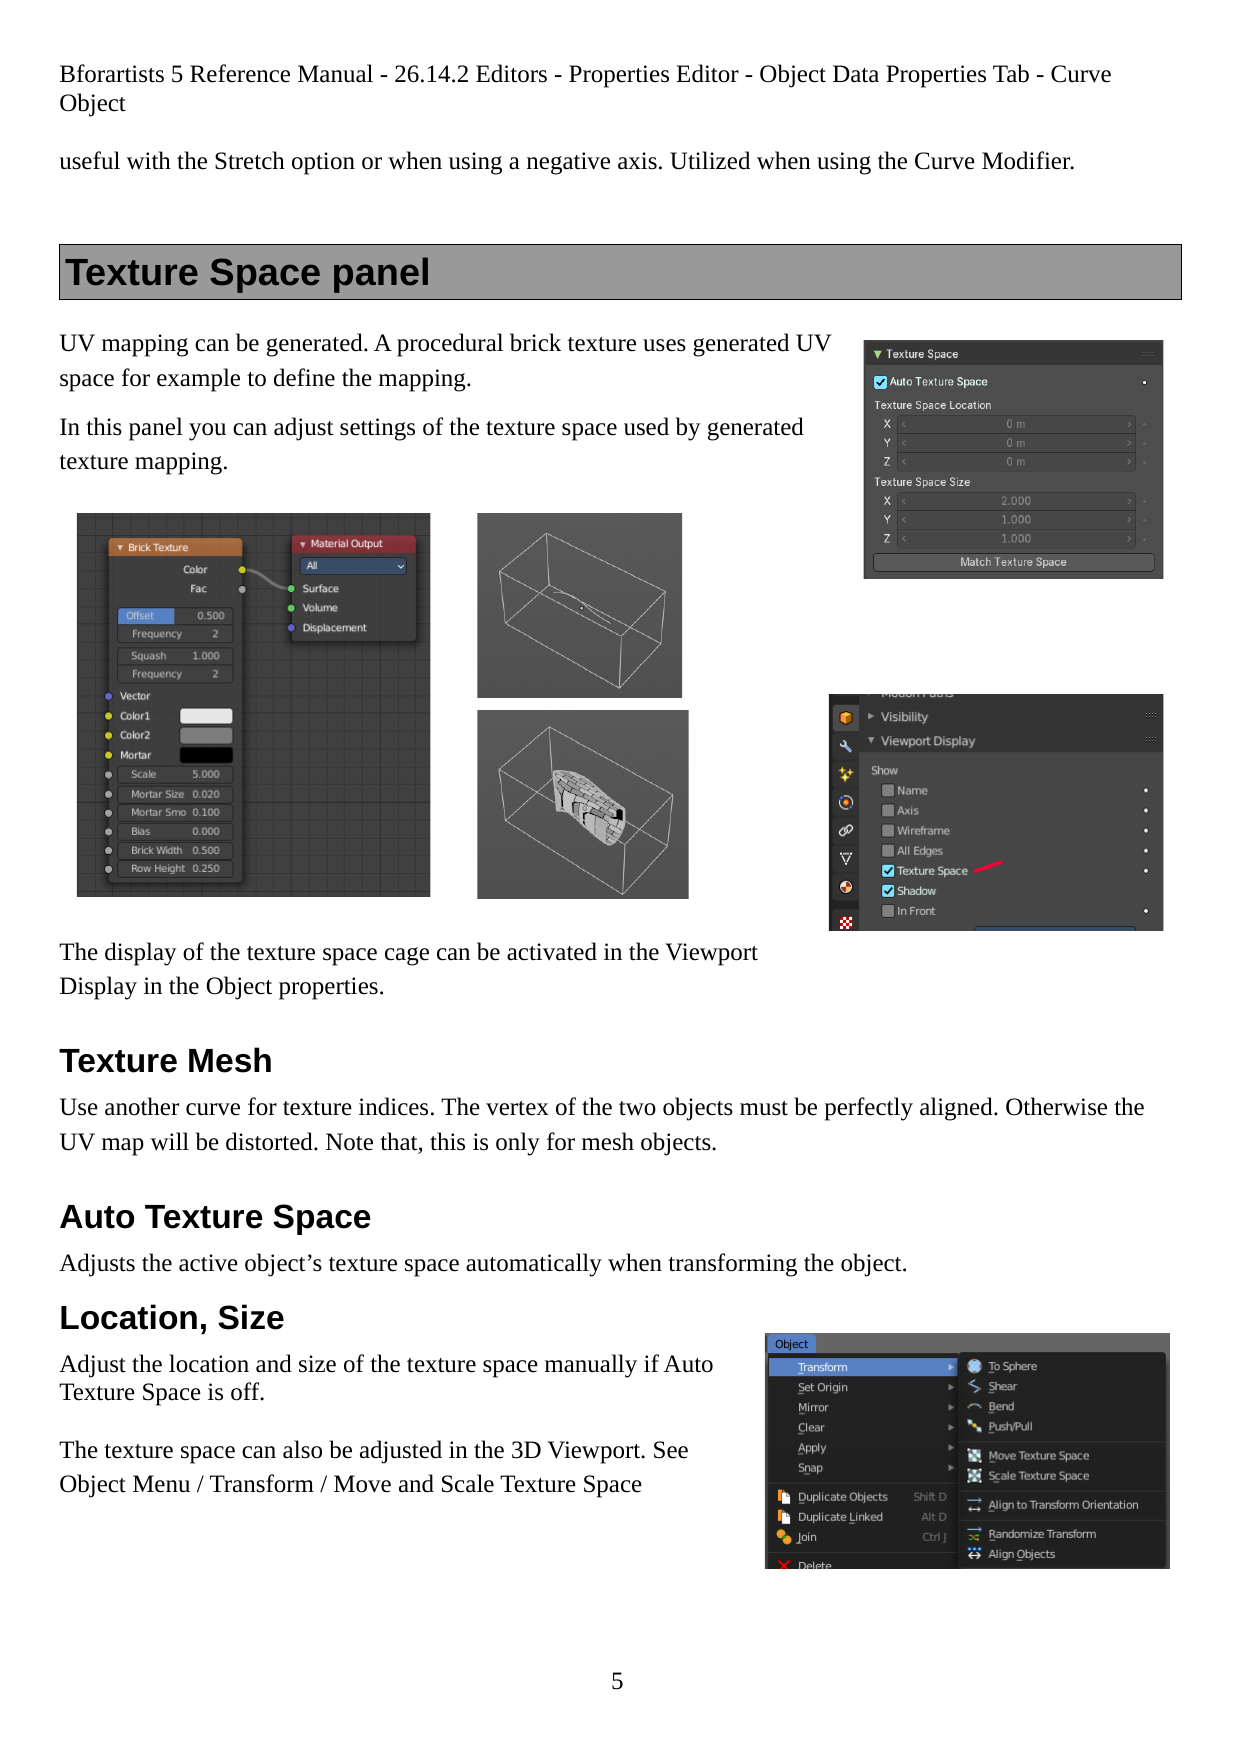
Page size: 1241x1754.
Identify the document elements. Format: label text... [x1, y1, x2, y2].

text The display of the texture space cage can be activated in the Viewport Display in the Object properties. [59, 937, 1181, 1000]
table_header Texture Space panel [60, 245, 1181, 299]
subtitle Auto Texture Space [59, 1197, 1181, 1235]
text useful with the Stretch option or when using a negative axis. Utilized when using the Curve Modifier. [59, 146, 1181, 175]
text UV mapping can be generated. A procedural brick texture uses generated UV space for example to define the mapping. [59, 328, 1181, 391]
text Adjusts the active object’s texture space automatically when transforming the object. [59, 1248, 1181, 1277]
subtitle Location, Size [59, 1297, 1181, 1336]
picture [76, 513, 431, 897]
subtitle Texture Mesh [59, 1041, 1181, 1080]
text The texture space can also be adjusted in the 3D Viewport. See Object Menu / Transform / Move and Scale Texture Space [59, 1435, 764, 1498]
picture [764, 1333, 1170, 1569]
picture [863, 340, 1164, 579]
text Adjust the location and size of the texture space manually if Auto Texture Space is off. [59, 1349, 764, 1406]
picture [828, 694, 1164, 931]
text In this panel you can adjust settings of the texture space used by generated texture mapping. [59, 412, 863, 475]
text Use another curve for texture indices. The vertex of the two objects must be perfectly aligned. Otherwise the UV map will be distorted. Note that, this is only for mesh objects. [59, 1092, 1181, 1156]
